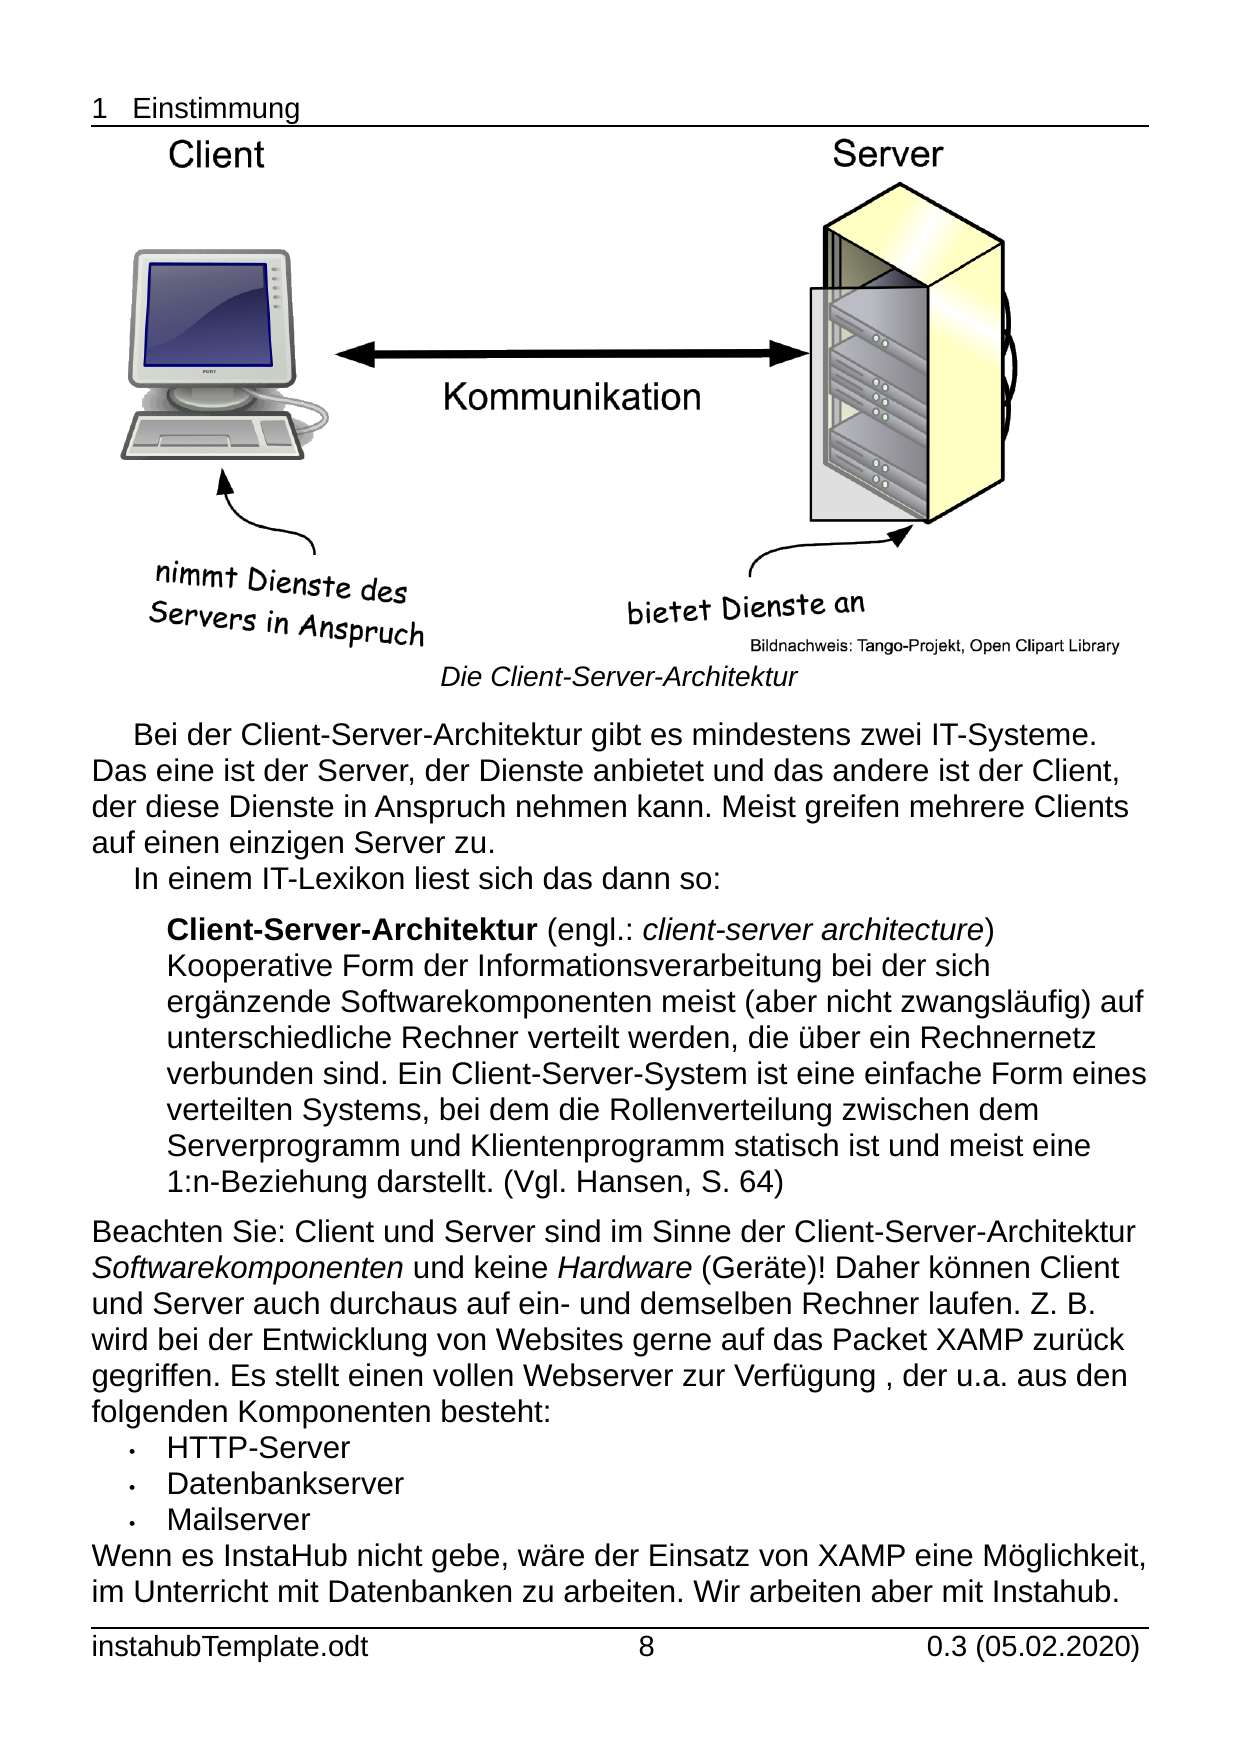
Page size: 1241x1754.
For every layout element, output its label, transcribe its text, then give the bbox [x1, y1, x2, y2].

list Datenbankserver [129, 1465, 1149, 1501]
text Die Client-Server-Architektur [91, 660, 1149, 693]
text Client-Server-Architektur (engl.: client-server architecture) Kooperative Form der Informationsverarbeitung bei der sich ergänzende Softwarekomponenten meist (aber nicht zwangsläufig) auf unterschiedliche Rechner verteilt werden, die über ein Rechnernetz verbunden sind. Ein Client-Server-System ist eine einfache Form eines verteilten Systems, bei dem die Rollenverteilung zwischen dem Serverprogramm und Klientenprogramm statisch ist und meist eine 1:n-Beziehung darstellt. (Vgl. Hansen, S. 64) [166, 911, 1149, 1198]
list Mailserver [129, 1501, 1149, 1537]
text Beachten Sie: Client und Server sind im Sinne der Client-Server-Architektur Softwarekomponenten und keine Hardware (Geräte)! Daher können Client und Server auch durchaus auf ein- und demselben Rechner laufen. Z. B. wird bei der Entwicklung von Websites gerne auf das Packet XAMP zurück gegriffen. Es stellt einen vollen Webserver zur Verfügung , der u.a. aus den folgenden Komponenten besteht: [91, 1213, 1149, 1429]
list HTTP-Server [129, 1429, 1149, 1465]
text In einem IT-Lexikon liest sich das dann so: [91, 860, 1149, 896]
text Bei der Client-Server-Architektur gibt es mindestens zwei IT-Systeme. Das eine ist der Server, der Dienste anbietet und das andere ist der Client, der diese Dienste in Anspruch nehmen kann. Meist greifen mehrere Clients auf einen einzigen Server zu. [91, 716, 1149, 860]
text Wenn es InstaHub nicht gebe, wäre der Einsatz von XAMP eine Möglichkeit, im Unterricht mit Datenbanken zu arbeiten. Wir arbeiten aber mit Instahub. [91, 1537, 1149, 1609]
picture [120, 138, 1120, 655]
